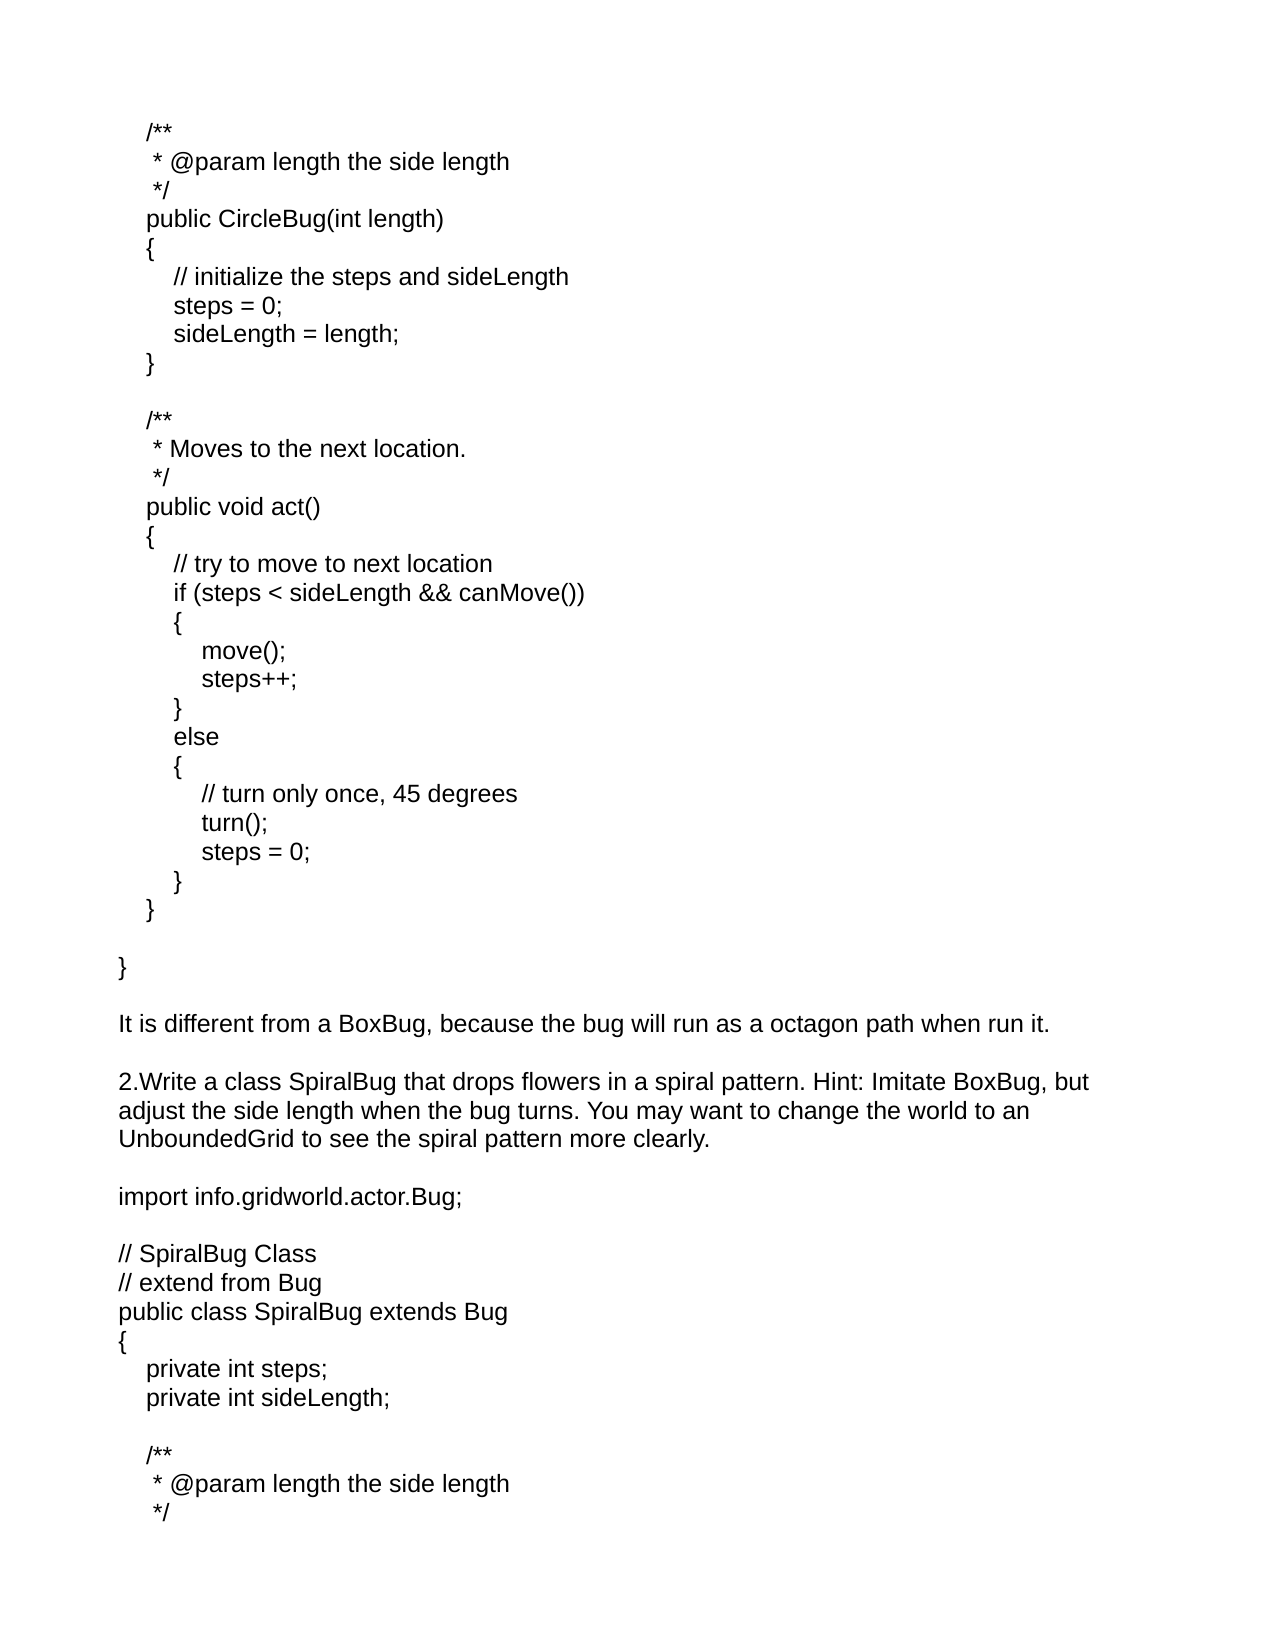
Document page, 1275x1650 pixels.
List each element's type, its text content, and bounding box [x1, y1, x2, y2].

text import info.gridworld.actor.Bug; [118, 1182, 1157, 1211]
text /** [118, 118, 1157, 147]
text // try to move to next location [118, 549, 1157, 578]
text 2.Write a class SpiralBug that drops flowers in a spiral pattern. Hint: Imitate BoxBug, but adjust the side length when the bug turns. You may want to change the world to an UnboundedGrid to see the spiral pattern more clearly. [118, 1067, 1157, 1153]
text // turn only once, 45 degrees [118, 779, 1157, 808]
text { [118, 751, 1157, 779]
text public void act() [118, 492, 1157, 521]
text if (steps < sideLength && canMove()) [118, 578, 1157, 607]
text */ [118, 463, 1157, 492]
text // extend from Bug [118, 1268, 1157, 1297]
text } [118, 894, 1157, 923]
text /** [118, 406, 1157, 434]
text * Moves to the next location. [118, 434, 1157, 463]
text private int steps; [118, 1354, 1157, 1383]
text } [118, 952, 1157, 981]
text } [118, 693, 1157, 722]
text move(); [118, 636, 1157, 664]
text { [118, 1326, 1157, 1354]
text steps = 0; [118, 837, 1157, 866]
text steps++; [118, 664, 1157, 693]
text */ [118, 1498, 1157, 1527]
text steps = 0; [118, 291, 1157, 319]
text } [118, 348, 1157, 377]
text { [118, 233, 1157, 262]
text { [118, 607, 1157, 636]
text } [118, 866, 1157, 894]
text else [118, 722, 1157, 751]
text // initialize the steps and sideLength [118, 262, 1157, 291]
text * @param length the side length [118, 1469, 1157, 1498]
text public class SpiralBug extends Bug [118, 1297, 1157, 1326]
text private int sideLength; [118, 1383, 1157, 1412]
text * @param length the side length [118, 147, 1157, 176]
text It is different from a BoxBug, because the bug will run as a octagon path when run it. [118, 1009, 1157, 1038]
text public CircleBug(int length) [118, 204, 1157, 233]
text // SpiralBug Class [118, 1239, 1157, 1268]
text { [118, 521, 1157, 549]
text sideLength = length; [118, 319, 1157, 348]
text turn(); [118, 808, 1157, 837]
text /** [118, 1441, 1157, 1469]
text */ [118, 176, 1157, 204]
